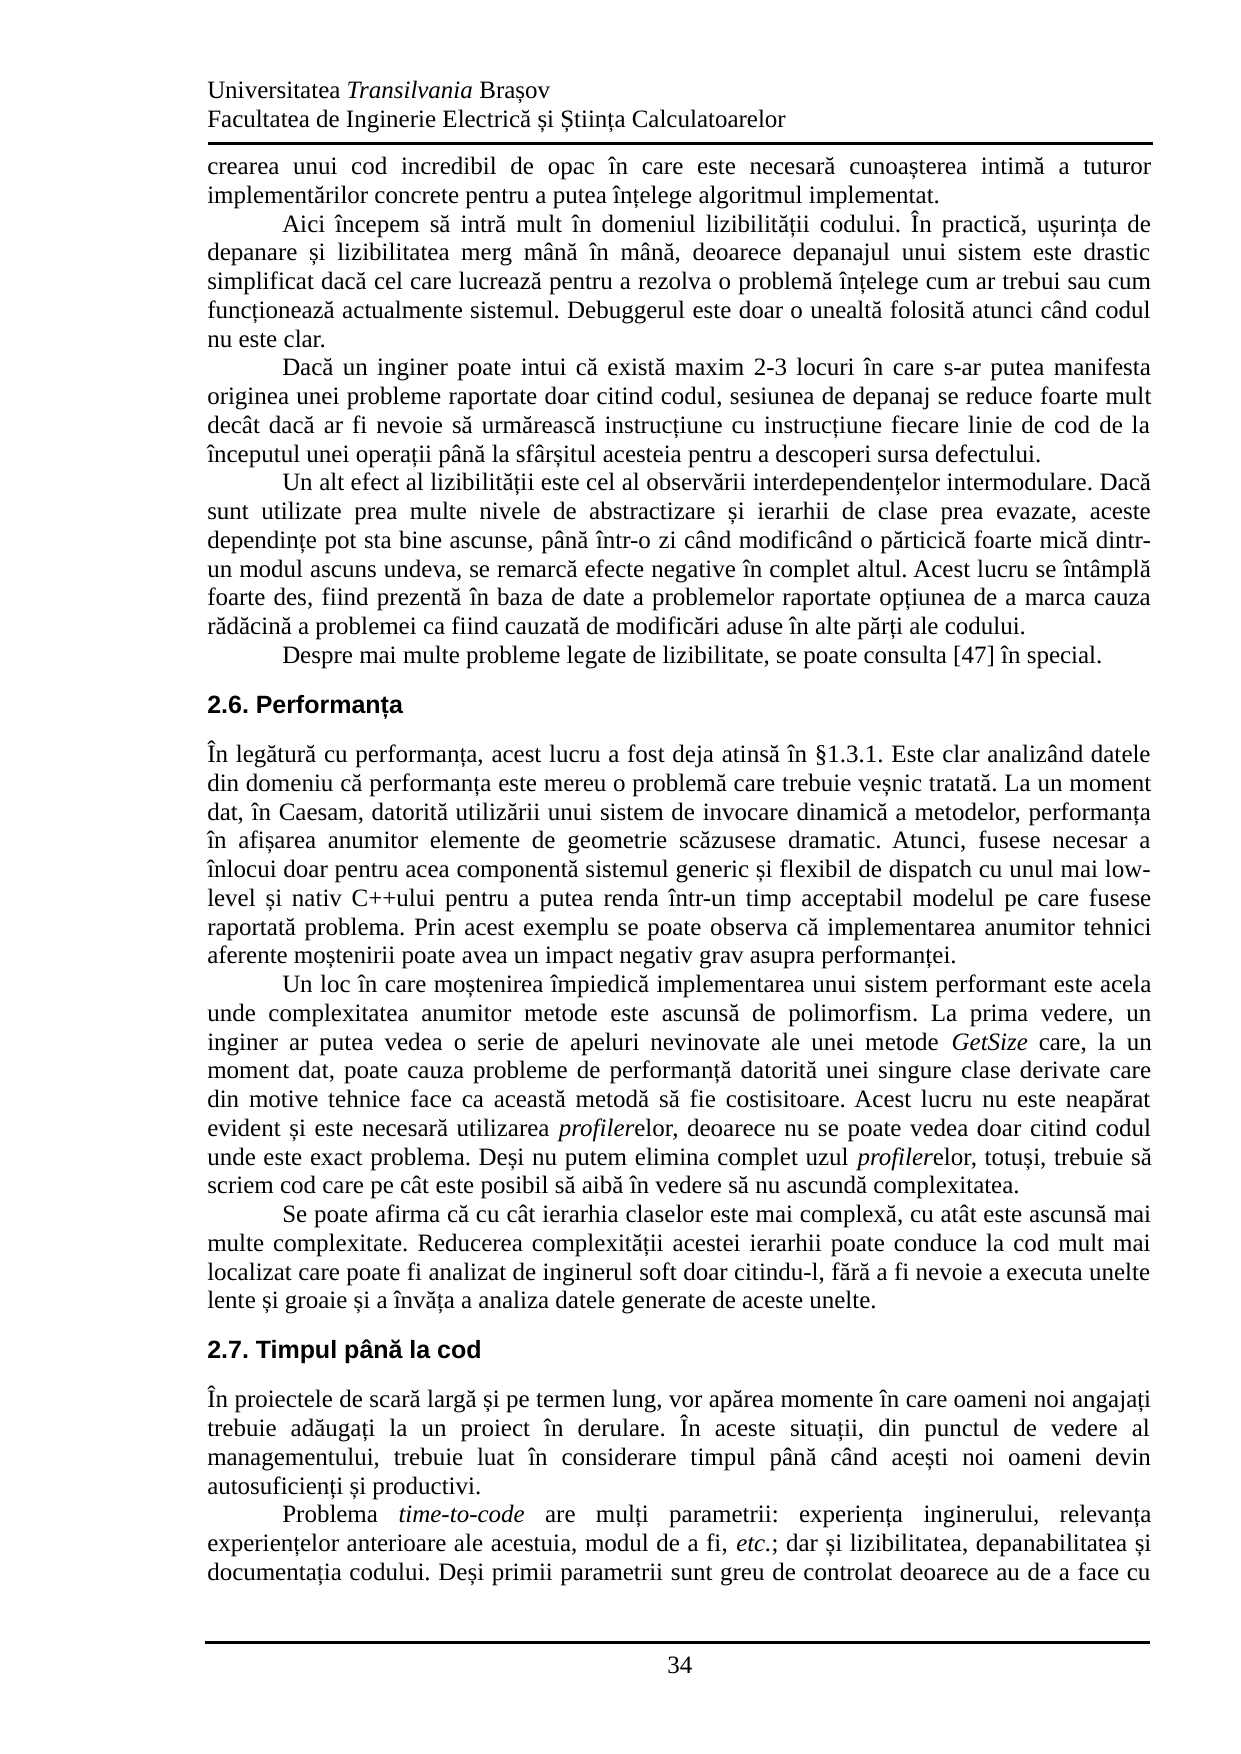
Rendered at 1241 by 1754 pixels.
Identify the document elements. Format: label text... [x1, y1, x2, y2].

text Problema time-to-code are mulți parametrii: experiența inginerului, relevanța experiențelor anterioare ale acestuia, modul de a fi, etc.; dar și lizibilitatea, depanabilitatea și documentația codului. Deși primii parametrii sunt greu de controlat deoarece au de a face cu [207, 1499, 1152, 1586]
text Aici începem să intră mult în domeniul lizibilității codului. În practică, ușurința de depanare și lizibilitatea merg mână în mână, deoarece depanajul unui sistem este drastic simplificat dacă cel care lucrează pentru a rezolva o problemă înțelege cum ar trebui sau cum funcționează actualmente sistemul. Debuggerul este doar o unealtă folosită atunci când codul nu este clar. [207, 209, 1152, 352]
text În proiectele de scară largă și pe termen lung, vor apărea momente în care oameni noi angajați trebuie adăugați la un proiect în derulare. În aceste situații, din punctul de vedere al managementului, trebuie luat în considerare timpul până când acești noi oameni devin autosuficienți și productivi. [207, 1384, 1152, 1499]
text Despre mai multe probleme legate de lizibilitate, se poate consulta [47] în special. [207, 640, 1152, 669]
text Un alt efect al lizibilității este cel al observării interdependențelor intermodulare. Dacă sunt utilizate prea multe nivele de abstractizare și ierarhii de clase prea evazate, aceste dependințe pot sta bine ascunse, până într-o zi când modificând o părticică foarte mică dintr-un modul ascuns undeva, se remarcă efecte negative în complet altul. Acest lucru se întâmplă foarte des, fiind prezentă în baza de date a problemelor raportate opțiunea de a marca cauza rădăcină a problemei ca fiind cauzată de modificări aduse în alte părți ale codului. [207, 467, 1152, 640]
subtitle Performanța [207, 689, 1152, 718]
subtitle Timpul până la cod [207, 1335, 1152, 1364]
text Un loc în care moștenirea împiedică implementarea unui sistem performant este acela unde complexitatea anumitor metode este ascunsă de polimorfism. La prima vedere, un inginer ar putea vedea o serie de apeluri nevinovate ale unei metode GetSize care, la un moment dat, poate cauza probleme de performanță datorită unei singure clase derivate care din motive tehnice face ca această metodă să fie costisitoare. Acest lucru nu este neapărat evident și este necesară utilizarea profilerelor, deoarece nu se poate vedea doar citind codul unde este exact problema. Deși nu putem elimina complet uzul profilerelor, totuși, trebuie să scriem cod care pe cât este posibil să aibă în vedere să nu ascundă complexitatea. [207, 969, 1152, 1199]
text Dacă un inginer poate intui că există maxim 2-3 locuri în care s-ar putea manifesta originea unei probleme raportate doar citind codul, sesiunea de depanaj se reduce foarte mult decât dacă ar fi nevoie să urmărească instrucțiune cu instrucțiune fiecare linie de cod de la începutul unei operații până la sfârșitul acesteia pentru a descoperi sursa defectului. [207, 352, 1152, 467]
text Se poate afirma că cu cât ierarhia claselor este mai complexă, cu atât este ascunsă mai multe complexitate. Reducerea complexității acestei ierarhii poate conduce la cod mult mai localizat care poate fi analizat de inginerul soft doar citindu-l, fără a fi nevoie a executa unelte lente și groaie și a învăța a analiza datele generate de aceste unelte. [207, 1199, 1152, 1314]
text În legătură cu performanța, acest lucru a fost deja atinsă în §1.3.1. Este clar analizând datele din domeniu că performanța este mereu o problemă care trebuie veșnic tratată. La un moment dat, în Caesam, datorită utilizării unui sistem de invocare dinamică a metodelor, performanța în afișarea anumitor elemente de geometrie scăzusese dramatic. Atunci, fusese necesar a înlocui doar pentru acea componentă sistemul generic și flexibil de dispatch cu unul mai low-level și nativ C++ului pentru a putea renda într-un timp acceptabil modelul pe care fusese raportată problema. Prin acest exemplu se poate observa că implementarea anumitor tehnici aferente moștenirii poate avea un impact negativ grav asupra performanței. [207, 739, 1152, 969]
text crearea unui cod incredibil de opac în care este necesară cunoașterea intimă a tuturor implementărilor concrete pentru a putea înțelege algoritmul implementat. [207, 151, 1152, 209]
